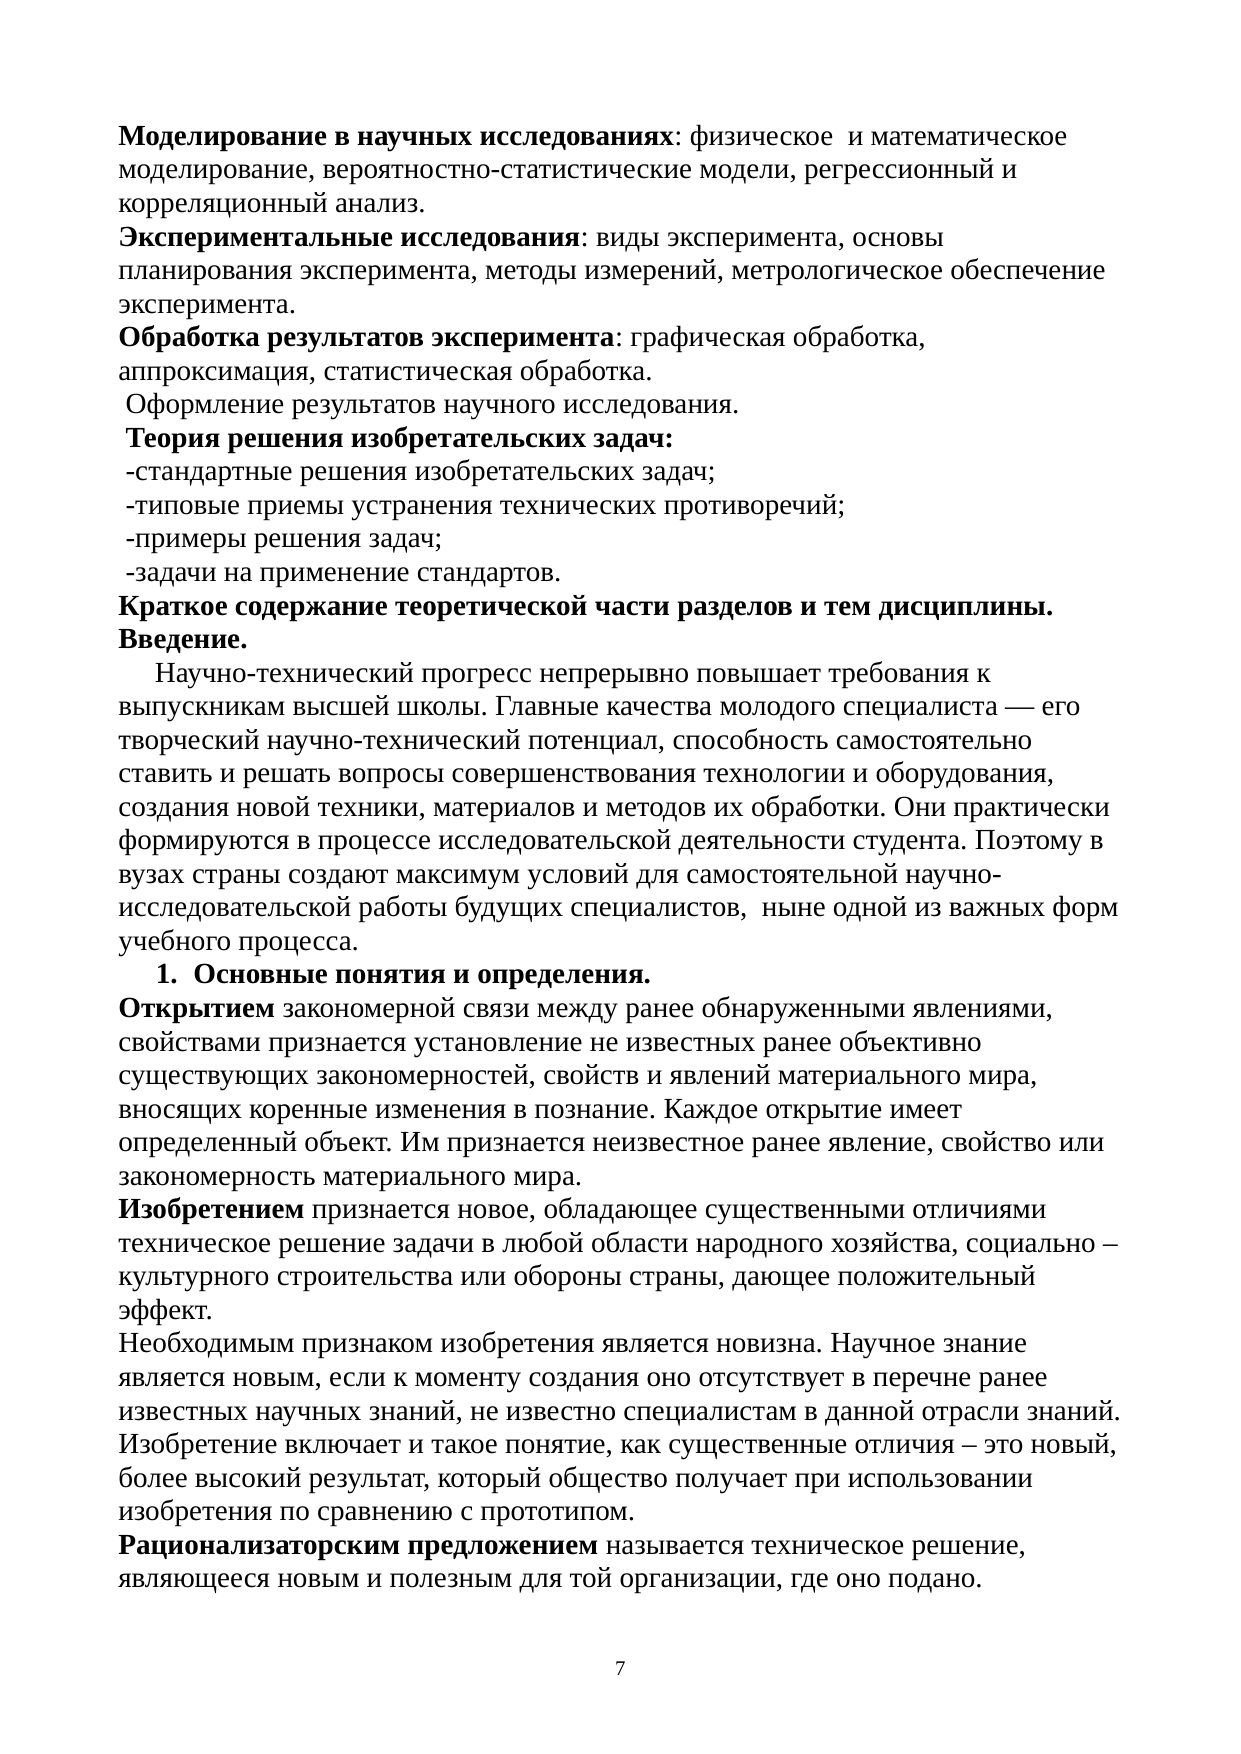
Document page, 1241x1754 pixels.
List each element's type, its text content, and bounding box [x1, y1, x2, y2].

text Оформление результатов научного исследования. [118, 386, 1122, 420]
text Моделирование в научных исследованиях: физическое и математическое моделирование, вероятностно-статистические модели, регрессионный и корреляционный анализ. [118, 118, 1122, 219]
text Изобретение включает и такое понятие, как существенные отличия – это новый, более высокий результат, который общество получает при использовании изобретения по сравнению с прототипом. [118, 1426, 1122, 1527]
text Рационализаторским предложением называется техническое решение, являющееся новым и полезным для той организации, где оно подано. [118, 1527, 1122, 1594]
text Экспериментальные исследования: виды эксперимента, основы планирования эксперимента, методы измерений, метрологическое обеспечение эксперимента. [118, 219, 1122, 319]
list Основные понятия и определения. [156, 957, 1122, 990]
text Обработка результатов эксперимента: графическая обработка, аппроксимация, статистическая обработка. [118, 319, 1122, 386]
text Необходимым признаком изобретения является новизна. Научное знание является новым, если к моменту создания оно отсутствует в перечне ранее известных научных знаний, не известно специалистам в данной отрасли знаний. [118, 1326, 1122, 1426]
text Краткое содержание теоретической части разделов и тем дисциплины. [118, 588, 1122, 621]
text -примеры решения задач; [118, 521, 1122, 554]
text Введение. [118, 621, 1122, 655]
text -стандартные решения изобретательских задач; [118, 453, 1122, 487]
text Изобретением признается новое, обладающее существенными отличиями техническое решение задачи в любой области народного хозяйства, социально – культурного строительства или обороны страны, дающее положительный эффект. [118, 1191, 1122, 1326]
text Открытием закономерной связи между ранее обнаруженными явлениями, свойствами признается установление не известных ранее объективно существующих закономерностей, свойств и явлений материального мира, вносящих коренные изменения в познание. Каждое открытие имеет определенный объект. Им признается неизвестное ранее явление, свойство или закономерность материального мира. [118, 990, 1122, 1191]
text -задачи на применение стандартов. [118, 554, 1122, 588]
text Научно-технический прогресс непрерывно повышает требования к выпускникам высшей школы. Главные качества молодого специалиста — его творческий научно-технический потенциал, способность самостоятельно ставить и решать вопросы совершенствования технологии и оборудования, создания новой техники, материалов и методов их обработки. Они практически формируются в процессе исследовательской деятельности студента. Поэтому в вузах страны создают максимум условий для самостоятельной научно-исследовательской работы будущих специалистов, ныне одной из важных форм учебного процесса. [118, 655, 1122, 957]
text Теория решения изобретательских задач: [118, 420, 1122, 453]
text -типовые приемы устранения технических противоречий; [118, 487, 1122, 521]
